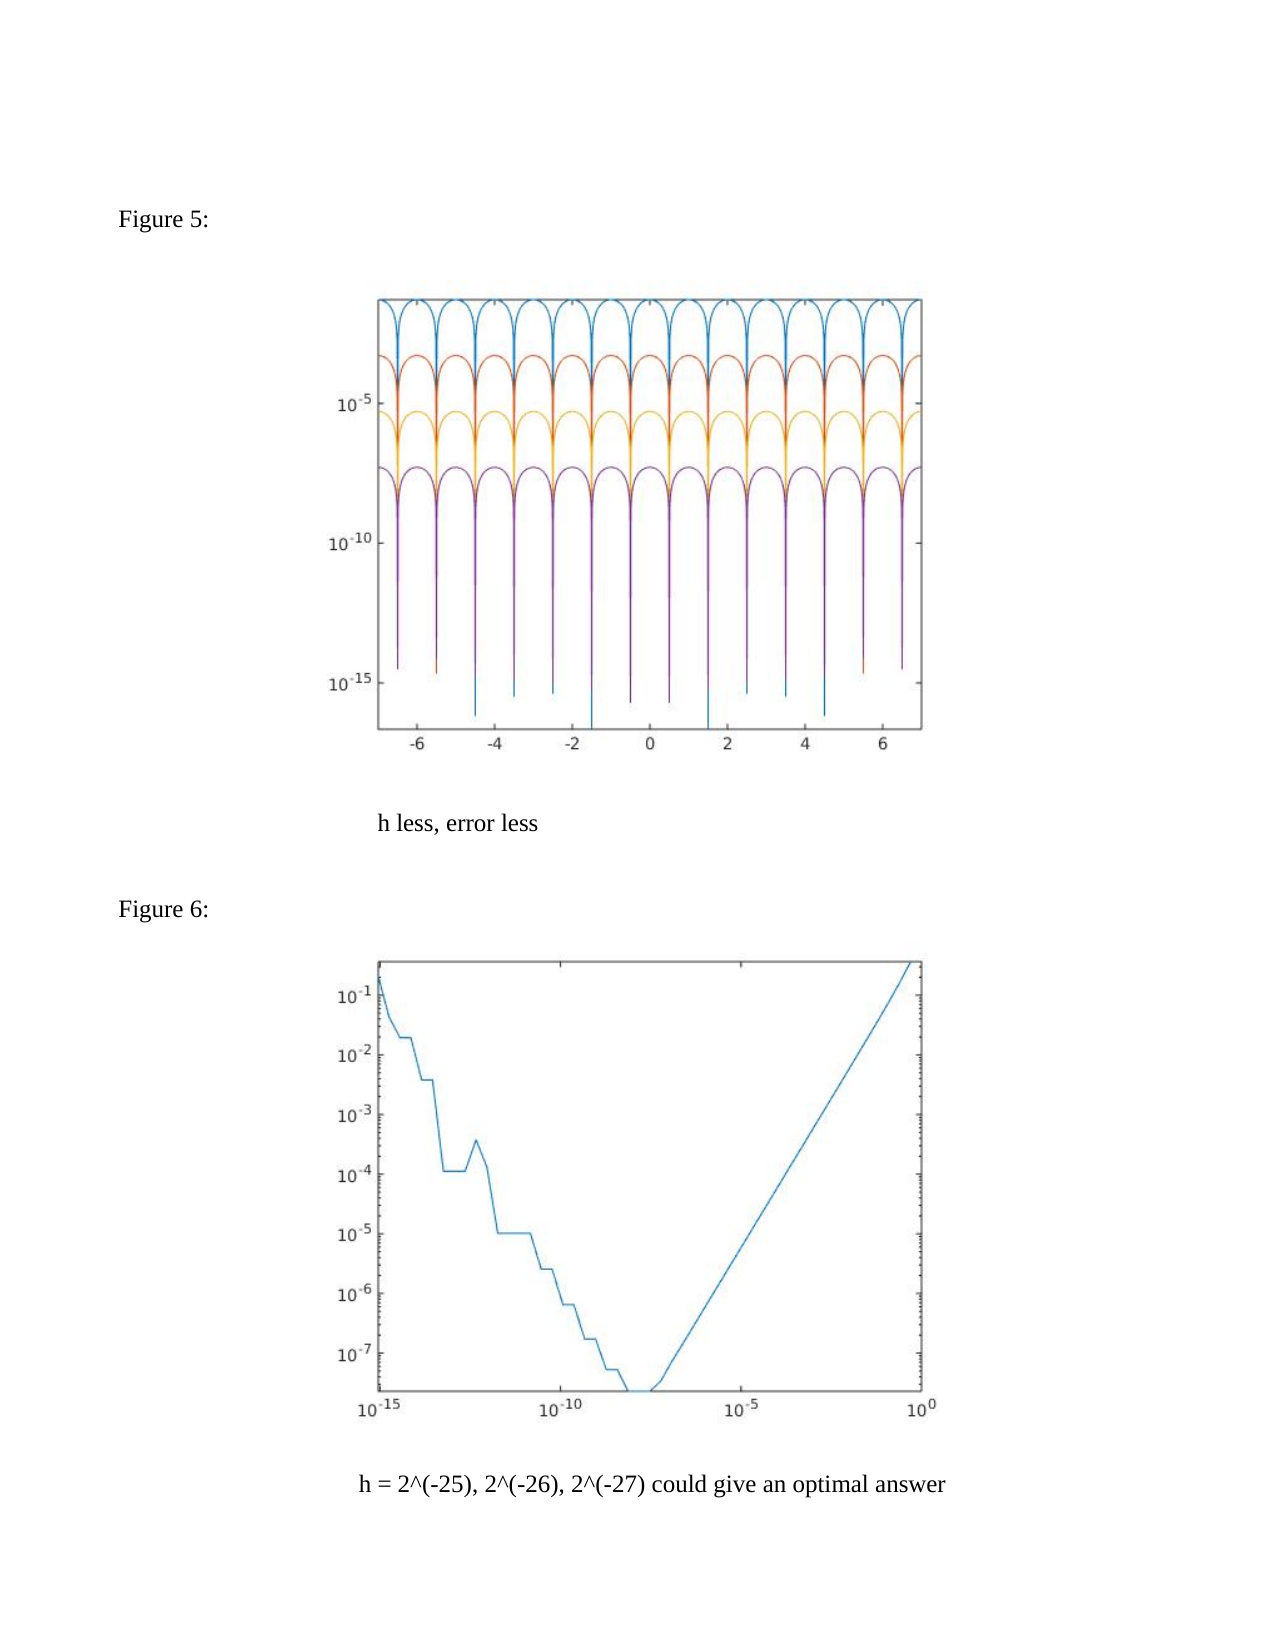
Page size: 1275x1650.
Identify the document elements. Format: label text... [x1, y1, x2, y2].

text Figure 6: [118, 894, 1157, 923]
text Figure 5: [118, 204, 1157, 233]
picture [287, 261, 988, 787]
picture [287, 923, 988, 1449]
text h less, error less [118, 779, 1157, 837]
text h = 2^(-25), 2^(-26), 2^(-27) could give an optimal answer [118, 1469, 1157, 1498]
